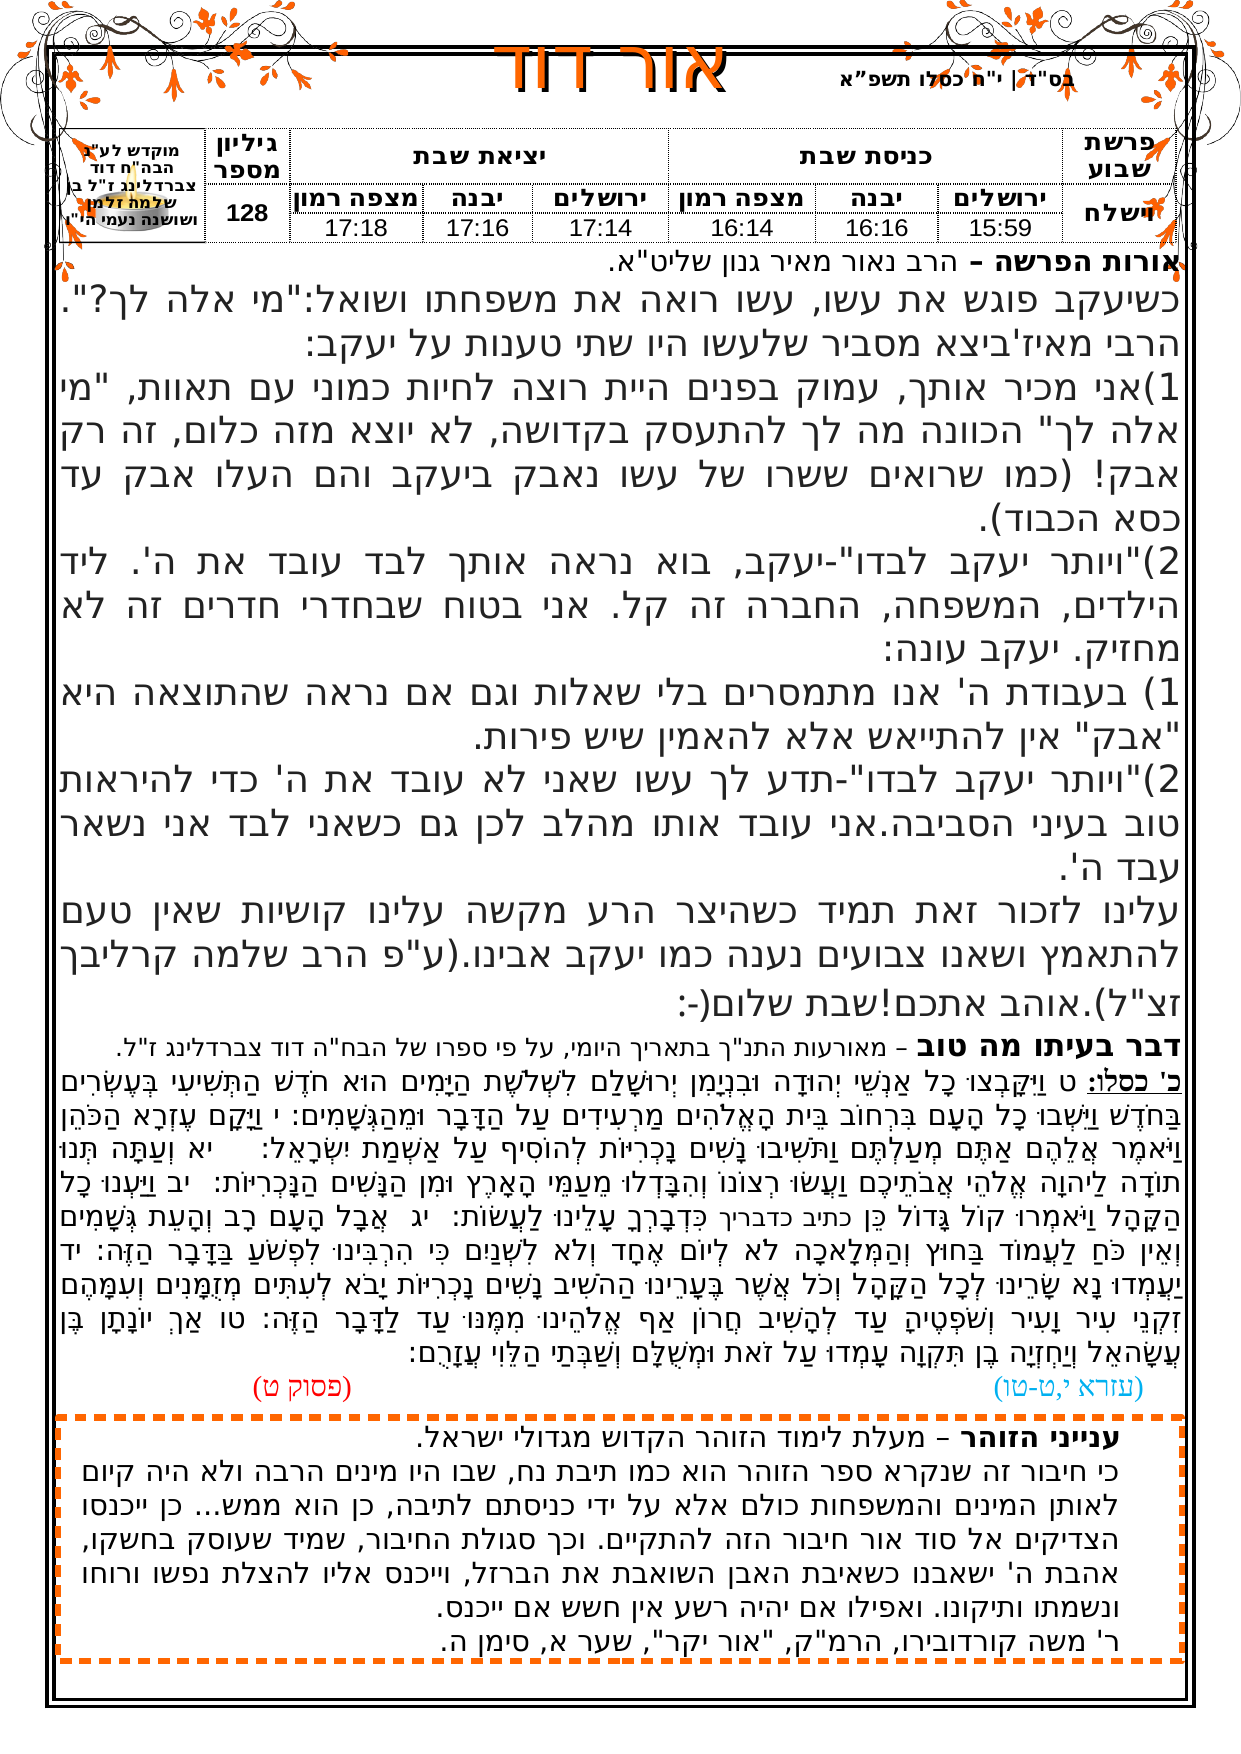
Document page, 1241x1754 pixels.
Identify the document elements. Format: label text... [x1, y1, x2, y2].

text ‏2)"ויותר יעקב לבדו"-יעקב, בוא נראה אותך לבד עובד את ה'. ליד הילדים, המשפחה, החברה זה קל. אני בטוח שבחדרי חדרים זה לא מחזיק. יעקב עונה: [59, 540, 1182, 671]
picture [0, 0, 349, 282]
text 1) בעבודת ה' אנו מתמסרים בלי שאלות וגם אם נראה שהתוצאה היא "אבק" אין להתייאש אלא להאמין שיש פירות. [59, 671, 1182, 758]
list (עזרא י,ט-טו) (פסוק ט) [59, 1369, 1182, 1403]
picture [892, 49, 1192, 282]
text 1)אני מכיר אותך, עמוק בפנים היית רוצה לחיות כמוני עם תאוות, "מי אלה לך" הכוונה מה לך להתעסק בקדושה, לא יוצא מזה כלום, זה רק אבק! (כמו שרואים ששרו של עשו נאבק ביעקב והם העלו אבק עד כסא הכבוד). [59, 365, 1182, 540]
text ‏2)"ויותר יעקב לבדו"-תדע לך עשו שאני לא עובד את ה' כדי להיראות טוב בעיני הסביבה.אני עובד אותו מהלב לכן גם כשאני לבד אני נשאר עבד ה'. [59, 758, 1182, 889]
text כשיעקב פוגש את עשו, עשו רואה את משפחתו ושואל:"מי אלה לך?".הרבי מאיז'ביצא מסביר שלעשו היו שתי טענות על יעקב: [59, 278, 1182, 365]
text אורות הפרשה – הרב נאור מאיר גנון שליט"א. [349, 112, 892, 278]
text עלינו לזכור זאת תמיד כשהיצר הרע מקשה עלינו קושיות שאין טעם להתאמץ ושאנו צבועים נענה כמו יעקב אבינו.(ע"פ הרב שלמה קרליבך זצ"ל).אוהב אתכם!שבת שלום‎:-)‎ [59, 889, 1182, 1027]
list כ' כסלו: ט וַיִּקָּבְצוּ כָל אַנְשֵׁי יְהוּדָה וּבִנְיָמִן יְרוּשָׁלַ‍ִם לִשְׁלֹשֶׁת הַיָּמִים הוּא חֹדֶשׁ הַתְּשִׁיעִי בְּעֶשְׂרִים בַּחֹדֶשׁ וַיֵּשְׁבוּ כָל הָעָם בִּרְחוֹב בֵּית הָאֱלֹהִים מַרְעִידִים עַל הַדָּבָר וּמֵהַגְּשָׁמִים: י וַיָּקָם עֶזְרָא הַכֹּהֵן וַיֹּאמֶר אֲלֵהֶם אַתֶּם מְעַלְתֶּם וַתֹּשִׁיבוּ נָשִׁים נָכְרִיּוֹת לְהוֹסִיף עַל אַשְׁמַת יִשְׂרָאֵל: יא וְעַתָּה תְּנוּ תוֹדָה לַיהוָה אֱלֹהֵי אֲבֹתֵיכֶם וַעֲשׂוּ רְצוֹנוֹ וְהִבָּדְלוּ מֵעַמֵּי הָאָרֶץ וּמִן הַנָּשִׁים הַנָּכְרִיּוֹת: יב וַיַּעְנוּ כָל הַקָּהָל וַיֹּאמְרוּ קוֹל גָּדוֹל כֵּן כתיב כדבריך כִּדְבָרְךָ עָלֵינוּ לַעֲשׂוֹת: יג אֲבָל הָעָם רָב וְהָעֵת גְּשָׁמִים וְאֵין כֹּחַ לַעֲמוֹד בַּחוּץ וְהַמְּלָאכָה לֹא לְיוֹם אֶחָד וְלֹא לִשְׁנַיִם כִּי הִרְבִּינוּ לִפְשֹׁעַ בַּדָּבָר הַזֶּה: יד יַעֲמְדוּ נָא שָׂרֵינוּ לְכָל הַקָּהָל וְכֹל אֲשֶׁר בֶּעָרֵינוּ הַהֹשִׁיב נָשִׁים נָכְרִיּוֹת יָבֹא לְעִתִּים מְזֻמָּנִים וְעִמָּהֶם זִקְנֵי עִיר וָעִיר וְשֹׁפְטֶיהָ עַד לְהָשִׁיב חֲרוֹן אַף אֱלֹהֵינוּ מִמֶּנּוּ עַד לַדָּבָר הַזֶּה: טו אַךְ יוֹנָתָן בֶּן עֲשָׂהאֵל וְיַחְזְיָה בֶן תִּקְוָה עָמְדוּ עַל זֹאת וּמְשֻׁלָּם וְשַׁבְּתַי הַלֵּוִי עֲזָרֻם: [59, 1064, 1182, 1369]
picture [892, 0, 1241, 282]
picture [892, 56, 1185, 282]
list דבר בעיתו מה טוב – מאורעות התנ"ך בתאריך היומי, על פי ספרו של הבח"ה דוד צברדלינג ז"ל. [59, 1027, 1182, 1064]
